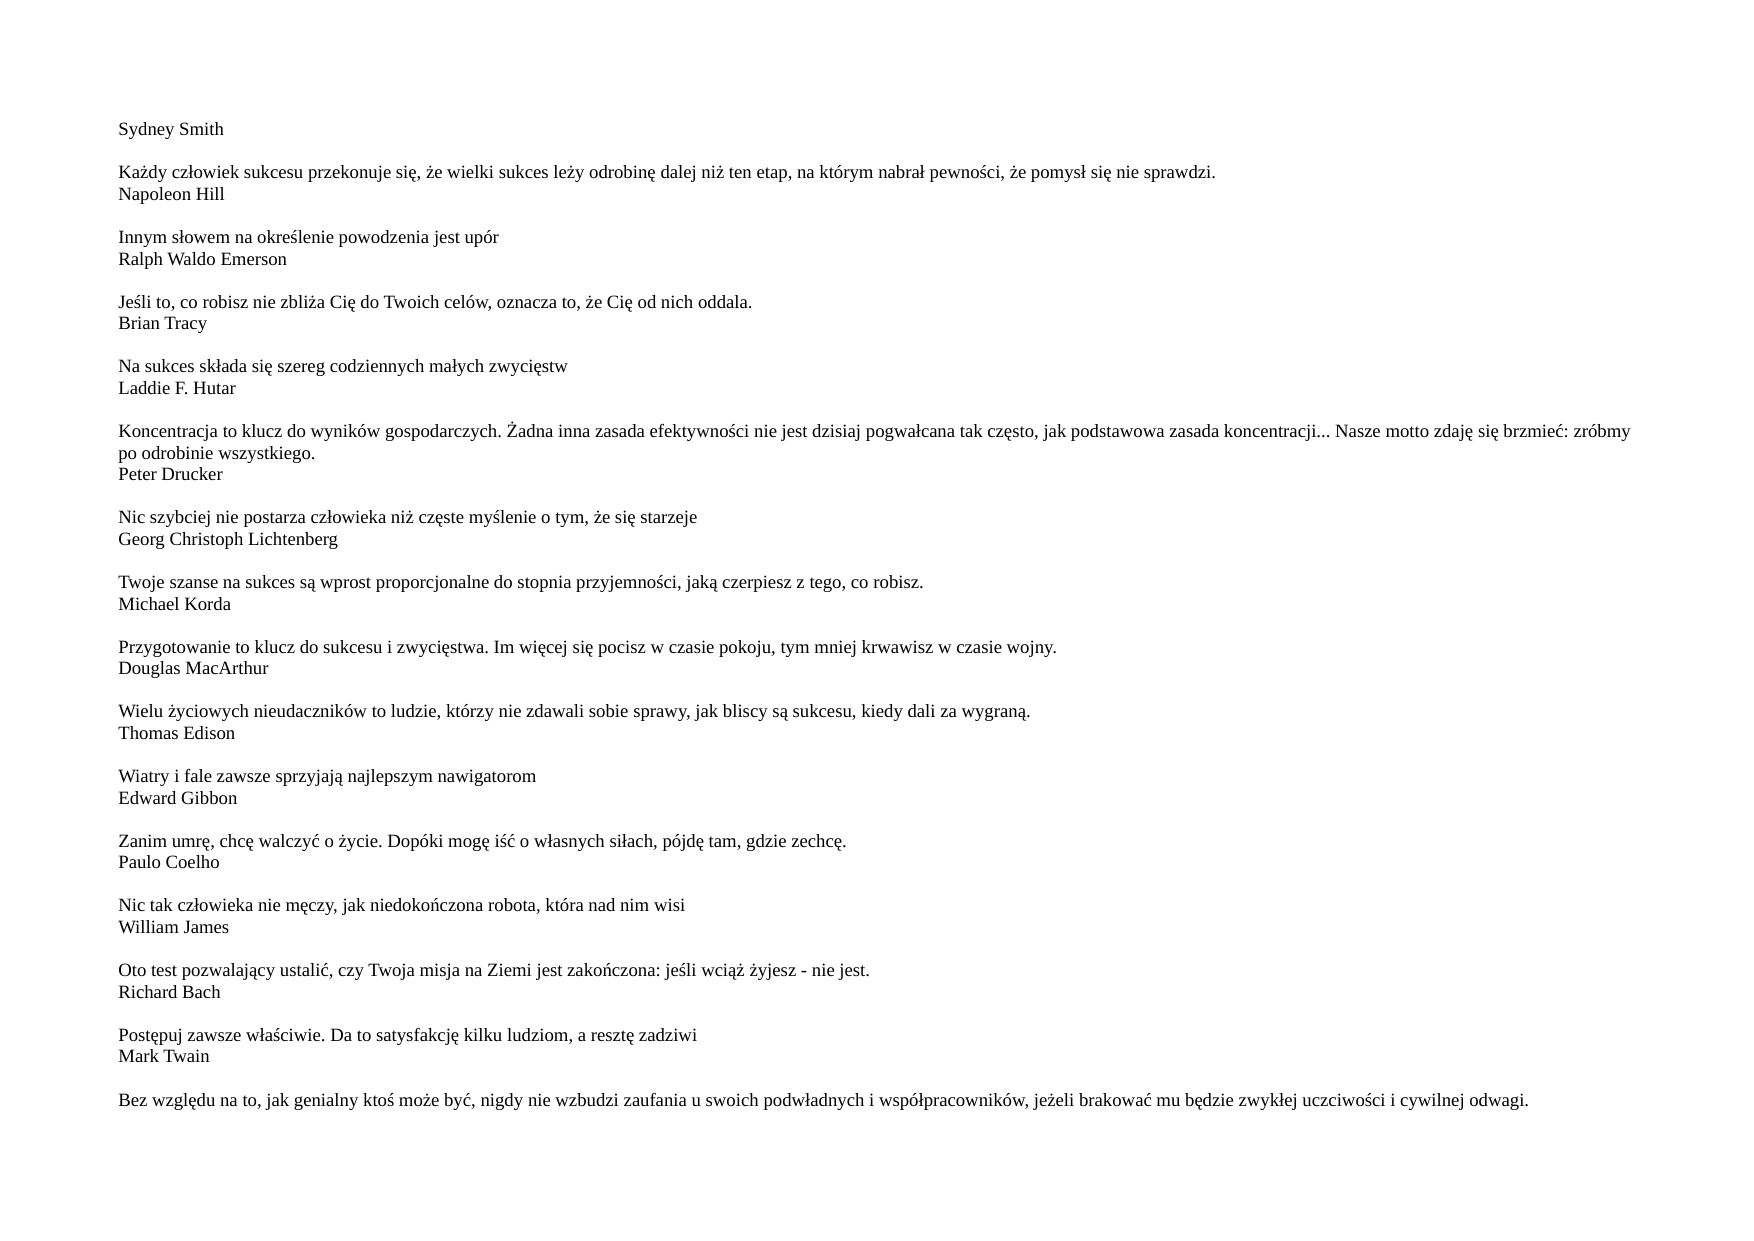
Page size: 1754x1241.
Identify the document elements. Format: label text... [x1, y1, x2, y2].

text Każdy człowiek sukcesu przekonuje się, że wielki sukces leży odrobinę dalej niż ten etap, na którym nabrał pewności, że pomysł się nie sprawdzi. [118, 161, 1636, 183]
text Georg Christoph Lichtenberg [118, 528, 1636, 549]
text Sydney Smith [118, 118, 1636, 140]
text Koncentracja to klucz do wyników gospodarczych. Żadna inna zasada efektywności nie jest dzisiaj pogwałcana tak często, jak podstawowa zasada koncentracji... Nasze motto zdaję się brzmieć: zróbmy po odrobinie wszystkiego. [118, 420, 1636, 463]
text William James [118, 916, 1636, 937]
text Ralph Waldo Emerson [118, 247, 1636, 269]
text Brian Tracy [118, 312, 1636, 334]
text Jeśli to, co robisz nie zbliża Cię do Twoich celów, oznacza to, że Cię od nich oddala. [118, 291, 1636, 312]
text Twoje szanse na sukces są wprost proporcjonalne do stopnia przyjemności, jaką czerpiesz z tego, co robisz. [118, 571, 1636, 592]
text Wiatry i fale zawsze sprzyjają najlepszym nawigatorom [118, 765, 1636, 787]
text Michael Korda [118, 592, 1636, 614]
text Na sukces składa się szereg codziennych małych zwycięstw [118, 355, 1636, 377]
text Postępuj zawsze właściwie. Da to satysfakcję kilku ludziom, a resztę zadziwi [118, 1024, 1636, 1045]
text Oto test pozwalający ustalić, czy Twoja misja na Ziemi jest zakończona: jeśli wciąż żyjesz - nie jest. [118, 959, 1636, 981]
text Nic szybciej nie postarza człowieka niż częste myślenie o tym, że się starzeje [118, 506, 1636, 528]
text Bez względu na to, jak genialny ktoś może być, nigdy nie wzbudzi zaufania u swoich podwładnych i współpracowników, jeżeli brakować mu będzie zwykłej uczciwości i cywilnej odwagi. [118, 1088, 1636, 1110]
text Douglas MacArthur [118, 657, 1636, 679]
text Wielu życiowych nieudaczników to ludzie, którzy nie zdawali sobie sprawy, jak bliscy są sukcesu, kiedy dali za wygraną. [118, 700, 1636, 722]
text Peter Drucker [118, 463, 1636, 485]
text Innym słowem na określenie powodzenia jest upór [118, 226, 1636, 247]
text Paulo Coelho [118, 851, 1636, 873]
text Laddie F. Hutar [118, 377, 1636, 398]
text Przygotowanie to klucz do sukcesu i zwycięstwa. Im więcej się pocisz w czasie pokoju, tym mniej krwawisz w czasie wojny. [118, 636, 1636, 657]
text Thomas Edison [118, 722, 1636, 743]
text Edward Gibbon [118, 787, 1636, 808]
text Richard Bach [118, 981, 1636, 1002]
text Nic tak człowieka nie męczy, jak niedokończona robota, która nad nim wisi [118, 894, 1636, 916]
text Mark Twain [118, 1045, 1636, 1067]
text Zanim umrę, chcę walczyć o życie. Dopóki mogę iść o własnych siłach, pójdę tam, gdzie zechcę. [118, 830, 1636, 851]
text Napoleon Hill [118, 183, 1636, 204]
